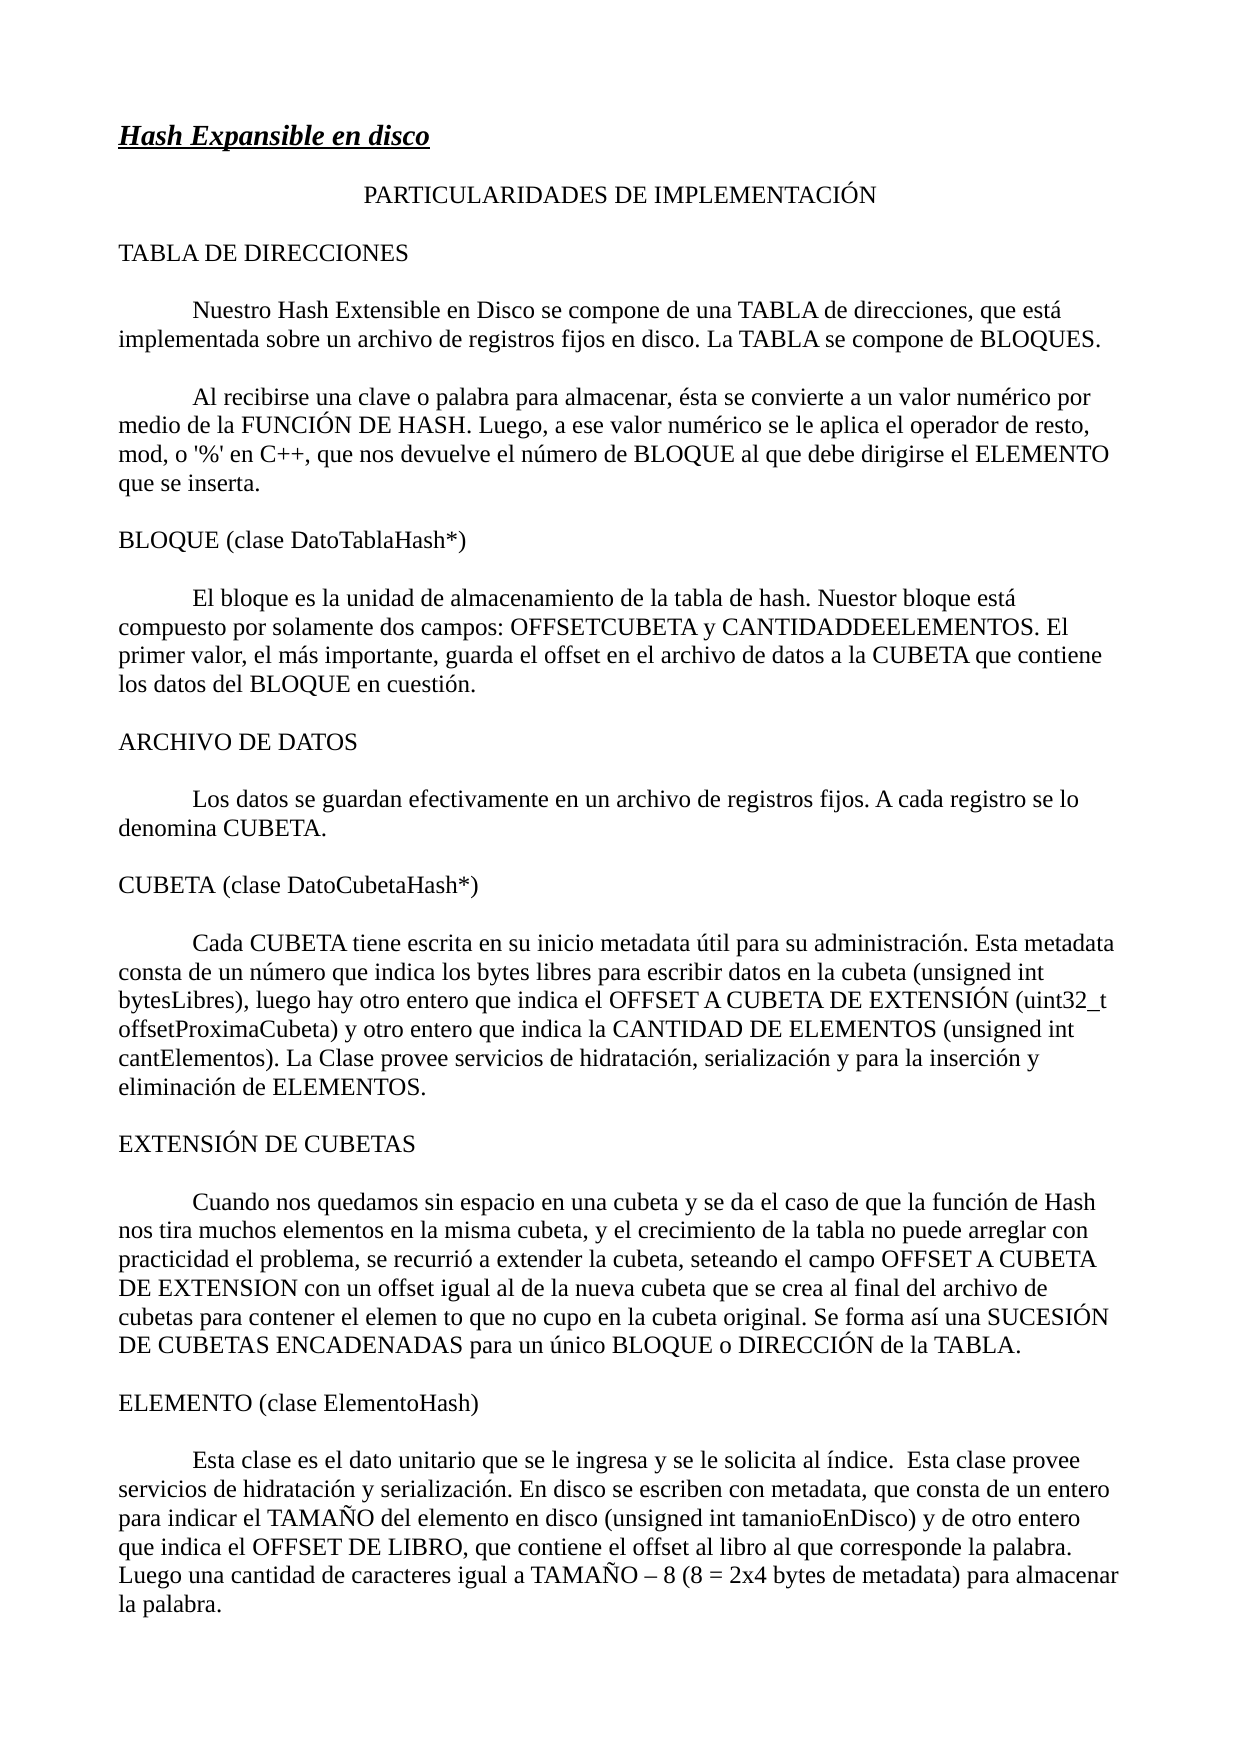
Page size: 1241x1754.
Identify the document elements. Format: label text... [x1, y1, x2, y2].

text PARTICULARIDADES DE IMPLEMENTACIÓN [118, 180, 1122, 209]
text TABLA DE DIRECCIONES [118, 238, 1122, 267]
text Cuando nos quedamos sin espacio en una cubeta y se da el caso de que la función de Hash nos tira muchos elementos en la misma cubeta, y el crecimiento de la tabla no puede arreglar con practicidad el problema, se recurrió a extender la cubeta, seteando el campo OFFSET A CUBETA DE EXTENSION con un offset igual al de la nueva cubeta que se crea al final del archivo de cubetas para contener el elemen to que no cupo en la cubeta original. Se forma así una SUCESIÓN DE CUBETAS ENCADENADAS para un único BLOQUE o DIRECCIÓN de la TABLA. [118, 1187, 1122, 1359]
text Nuestro Hash Extensible en Disco se compone de una TABLA de direcciones, que está implementada sobre un archivo de registros fijos en disco. La TABLA se compone de BLOQUES. [118, 295, 1122, 353]
text ARCHIVO DE DATOS [118, 727, 1122, 755]
text Esta clase es el dato unitario que se le ingresa y se le solicita al índice. Esta clase provee servicios de hidratación y serialización. En disco se escriben con metadata, que consta de un entero para indicar el TAMAÑO del elemento en disco (unsigned int tamanioEnDisco) y de otro entero que indica el OFFSET DE LIBRO, que contiene el offset al libro al que corresponde la palabra. Luego una cantidad de caracteres igual a TAMAÑO – 8 (8 = 2x4 bytes de metadata) para almacenar la palabra. [118, 1445, 1122, 1618]
text CUBETA (clase DatoCubetaHash*) [118, 870, 1122, 899]
text ELEMENTO (clase ElementoHash) [118, 1388, 1122, 1417]
text Cada CUBETA tiene escrita en su inicio metadata útil para su administración. Esta metadata consta de un número que indica los bytes libres para escribir datos en la cubeta (unsigned int bytesLibres), luego hay otro entero que indica el OFFSET A CUBETA DE EXTENSIÓN (uint32_t offsetProximaCubeta) y otro entero que indica la CANTIDAD DE ELEMENTOS (unsigned int cantElementos). La Clase provee servicios de hidratación, serialización y para la inserción y eliminación de ELEMENTOS. [118, 928, 1122, 1100]
text BLOQUE (clase DatoTablaHash*) [118, 525, 1122, 554]
text EXTENSIÓN DE CUBETAS [118, 1129, 1122, 1158]
text Hash Expansible en disco [118, 118, 1122, 152]
text Los datos se guardan efectivamente en un archivo de registros fijos. A cada registro se lo denomina CUBETA. [118, 784, 1122, 842]
text Al recibirse una clave o palabra para almacenar, ésta se convierte a un valor numérico por medio de la FUNCIÓN DE HASH. Luego, a ese valor numérico se le aplica el operador de resto, mod, o '%' en C++, que nos devuelve el número de BLOQUE al que debe dirigirse el ELEMENTO que se inserta. [118, 382, 1122, 497]
text El bloque es la unidad de almacenamiento de la tabla de hash. Nuestor bloque está compuesto por solamente dos campos: OFFSETCUBETA y CANTIDADDEELEMENTOS. El primer valor, el más importante, guarda el offset en el archivo de datos a la CUBETA que contiene los datos del BLOQUE en cuestión. [118, 583, 1122, 698]
